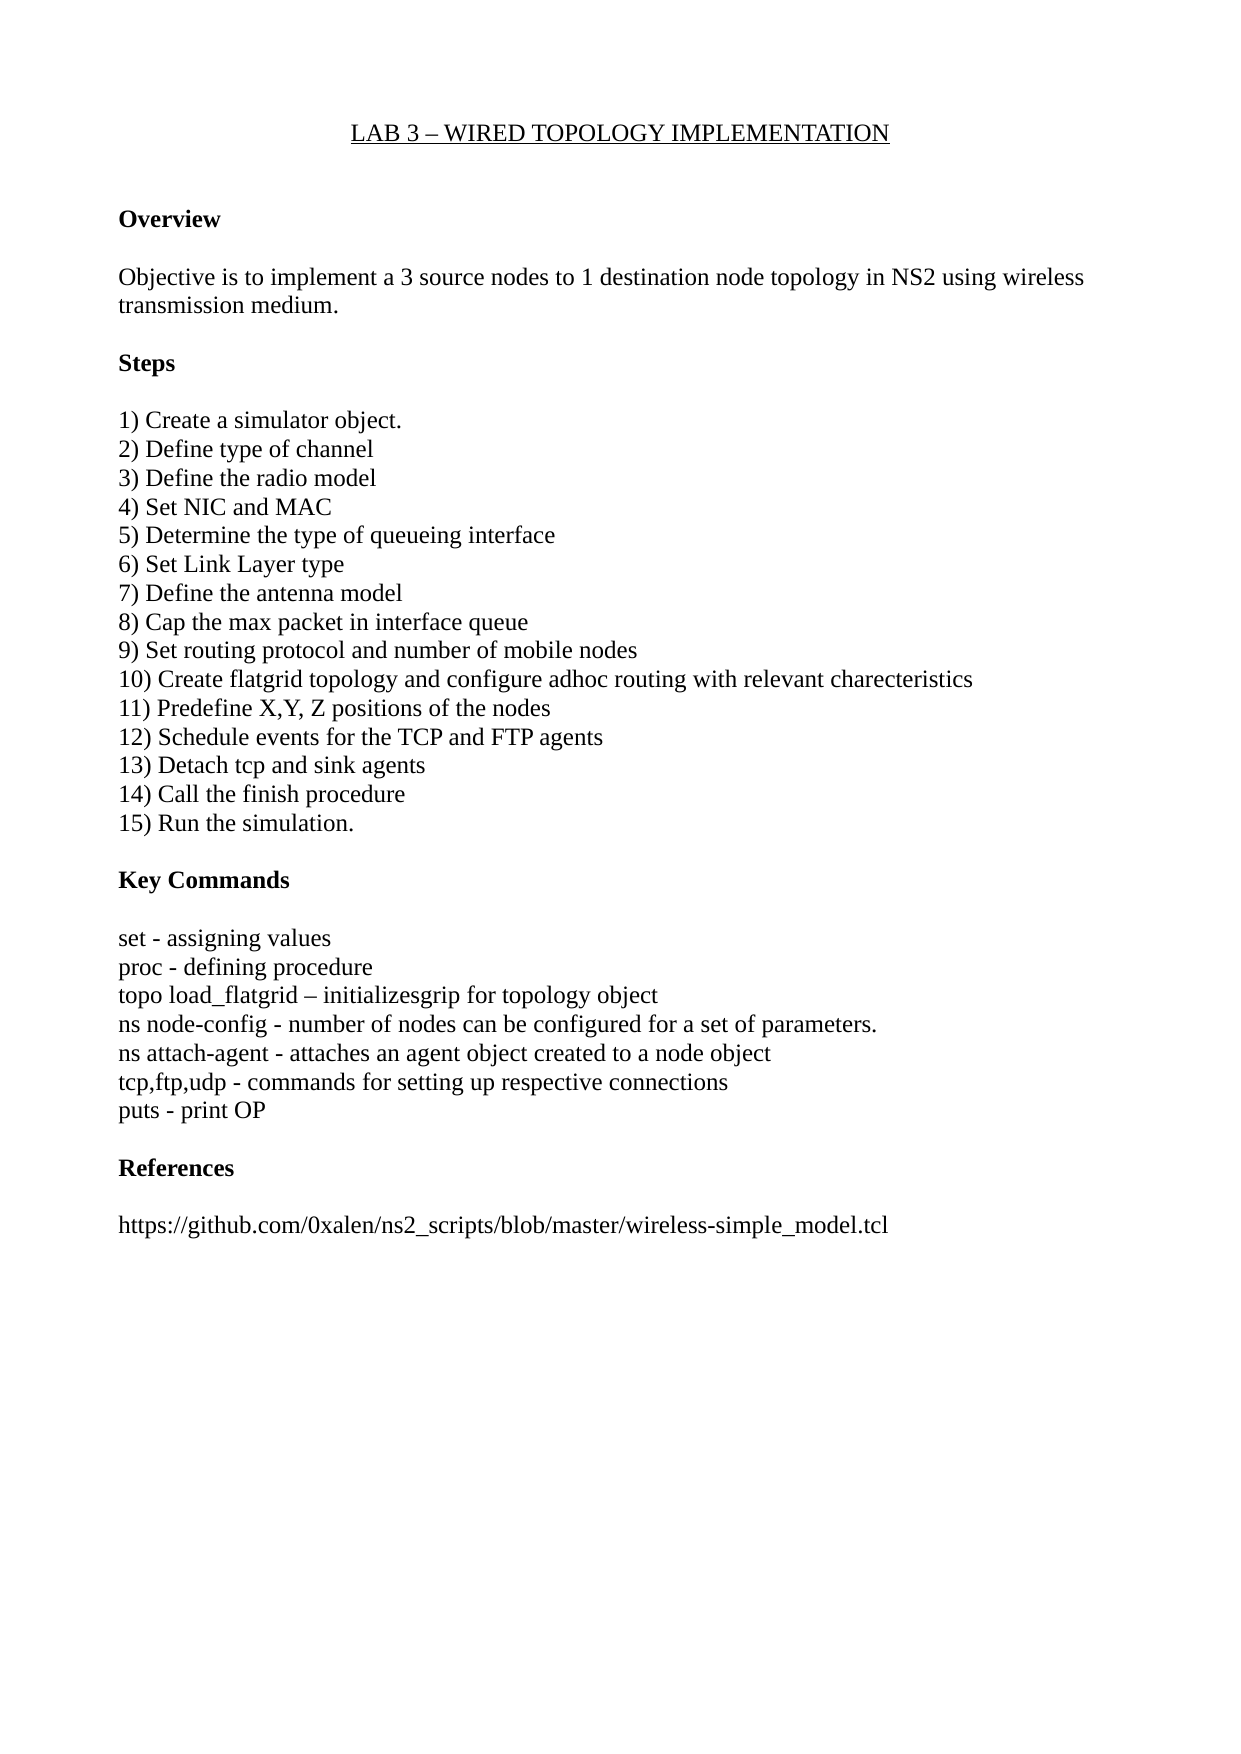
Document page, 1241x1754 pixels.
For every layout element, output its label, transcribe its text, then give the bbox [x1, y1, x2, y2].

text 11) Predefine X,Y, Z positions of the nodes [118, 693, 1122, 722]
text Overview [118, 204, 1122, 233]
text proc - defining procedure [118, 952, 1122, 981]
text tcp,ftp,udp - commands for setting up respective connections [118, 1067, 1122, 1096]
text References [118, 1153, 1122, 1182]
text 13) Detach tcp and sink agents [118, 751, 1122, 779]
text Objective is to implement a 3 source nodes to 1 destination node topology in NS2 using wireless transmission medium. [118, 262, 1122, 319]
text 9) Set routing protocol and number of mobile nodes [118, 636, 1122, 664]
text 8) Cap the max packet in interface queue [118, 607, 1122, 636]
text 2) Define type of channel [118, 434, 1122, 463]
text set - assigning values [118, 923, 1122, 952]
text https://github.com/0xalen/ns2_scripts/blob/master/wireless-simple_model.tcl [118, 1211, 1122, 1239]
text 14) Call the finish procedure [118, 779, 1122, 808]
text ns attach-agent - attaches an agent object created to a node object [118, 1038, 1122, 1067]
text 12) Schedule events for the TCP and FTP agents [118, 722, 1122, 751]
text 6) Set Link Layer type [118, 549, 1122, 578]
text ns node-config - number of nodes can be configured for a set of parameters. [118, 1009, 1122, 1038]
text 15) Run the simulation. [118, 808, 1122, 837]
text Key Commands [118, 866, 1122, 894]
text LAB 3 – WIRED TOPOLOGY IMPLEMENTATION [118, 118, 1122, 147]
text 4) Set NIC and MAC [118, 492, 1122, 521]
text 10) Create flatgrid topology and configure adhoc routing with relevant charecteristics [118, 664, 1122, 693]
text 1) Create a simulator object. [118, 406, 1122, 434]
text topo load_flatgrid – initializesgrip for topology object [118, 981, 1122, 1009]
text 3) Define the radio model [118, 463, 1122, 492]
text 5) Determine the type of queueing interface [118, 521, 1122, 549]
text puts - print OP [118, 1096, 1122, 1124]
text 7) Define the antenna model [118, 578, 1122, 607]
text Steps [118, 348, 1122, 377]
